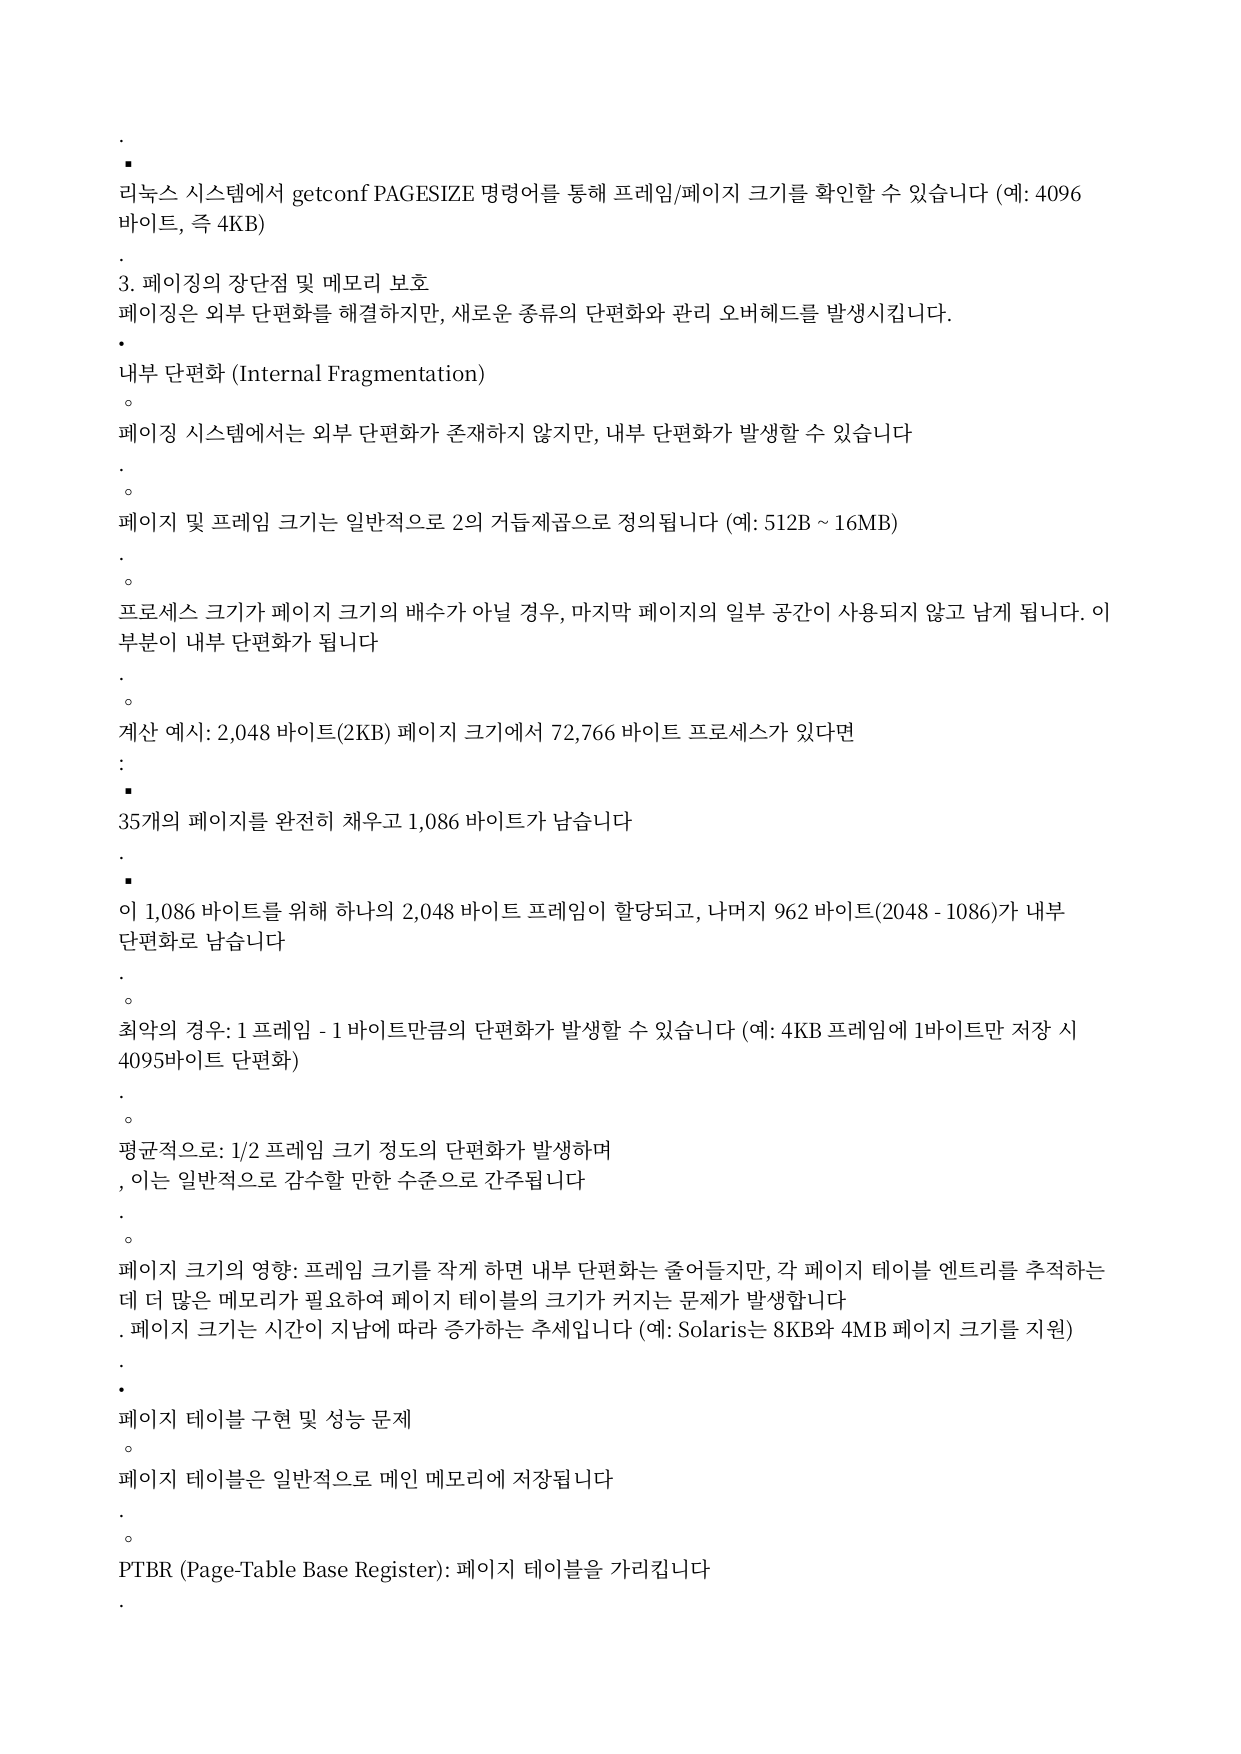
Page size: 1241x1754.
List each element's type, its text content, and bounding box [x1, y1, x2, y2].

text 페이지 크기의 영향: 프레임 크기를 작게 하면 내부 단편화는 줄어들지만, 각 페이지 테이블 엔트리를 추적하는 데 더 많은 메모리가 필요하여 페이지 테이블의 크기가 커지는 문제가 발생합니다 [118, 1254, 1122, 1314]
text 리눅스 시스템에서 getconf PAGESIZE 명령어를 통해 프레임/페이지 크기를 확인할 수 있습니다 (예: 4096 바이트, 즉 4KB) [118, 178, 1122, 238]
text . [118, 1194, 1122, 1224]
text 내부 단편화 (Internal Fragmentation) [118, 357, 1122, 387]
text ▪ [118, 776, 1122, 806]
text . [118, 955, 1122, 985]
text 3. 페이징의 장단점 및 메모리 보호 [118, 268, 1122, 297]
text . 페이지 크기는 시간이 지남에 따라 증가하는 추세입니다 (예: Solaris는 8KB와 4MB 페이지 크기를 지원) [118, 1314, 1122, 1344]
text . [118, 238, 1122, 268]
text . [118, 118, 1122, 148]
text ◦ [118, 985, 1122, 1015]
text . [118, 1583, 1122, 1613]
text 프로세스 크기가 페이지 크기의 배수가 아닐 경우, 마지막 페이지의 일부 공간이 사용되지 않고 남게 됩니다. 이 부분이 내부 단편화가 됩니다 [118, 596, 1122, 656]
text ◦ [118, 387, 1122, 417]
text ◦ [118, 567, 1122, 596]
text 계산 예시: 2,048 바이트(2KB) 페이지 크기에서 72,766 바이트 프로세스가 있다면 [118, 716, 1122, 746]
text . [118, 1075, 1122, 1105]
text 평균적으로: 1/2 프레임 크기 정도의 단편화가 발생하며 [118, 1134, 1122, 1164]
text ▪ [118, 148, 1122, 178]
text . [118, 656, 1122, 686]
text : [118, 746, 1122, 776]
text 페이지 테이블 구현 및 성능 문제 [118, 1404, 1122, 1433]
text . [118, 836, 1122, 866]
text ◦ [118, 1105, 1122, 1134]
text PTBR (Page-Table Base Register): 페이지 테이블을 가리킵니다 [118, 1553, 1122, 1583]
text . [118, 1493, 1122, 1523]
text . [118, 1344, 1122, 1374]
text 35개의 페이지를 완전히 채우고 1,086 바이트가 남습니다 [118, 806, 1122, 836]
text • [118, 1374, 1122, 1404]
text 페이징은 외부 단편화를 해결하지만, 새로운 종류의 단편화와 관리 오버헤드를 발생시킵니다. [118, 297, 1122, 327]
text ◦ [118, 1224, 1122, 1254]
text • [118, 327, 1122, 357]
text ◦ [118, 686, 1122, 716]
text ◦ [118, 1433, 1122, 1463]
text 페이지 테이블은 일반적으로 메인 메모리에 저장됩니다 [118, 1463, 1122, 1493]
text ◦ [118, 477, 1122, 507]
text . [118, 447, 1122, 477]
text ▪ [118, 866, 1122, 895]
text 페이지 및 프레임 크기는 일반적으로 2의 거듭제곱으로 정의됩니다 (예: 512B ~ 16MB) [118, 507, 1122, 537]
text 이 1,086 바이트를 위해 하나의 2,048 바이트 프레임이 할당되고, 나머지 962 바이트(2048 - 1086)가 내부 단편화로 남습니다 [118, 895, 1122, 955]
text 페이징 시스템에서는 외부 단편화가 존재하지 않지만, 내부 단편화가 발생할 수 있습니다 [118, 417, 1122, 447]
text , 이는 일반적으로 감수할 만한 수준으로 간주됩니다 [118, 1164, 1122, 1194]
text 최악의 경우: 1 프레임 - 1 바이트만큼의 단편화가 발생할 수 있습니다 (예: 4KB 프레임에 1바이트만 저장 시 4095바이트 단편화) [118, 1015, 1122, 1075]
text . [118, 537, 1122, 567]
text ◦ [118, 1523, 1122, 1553]
